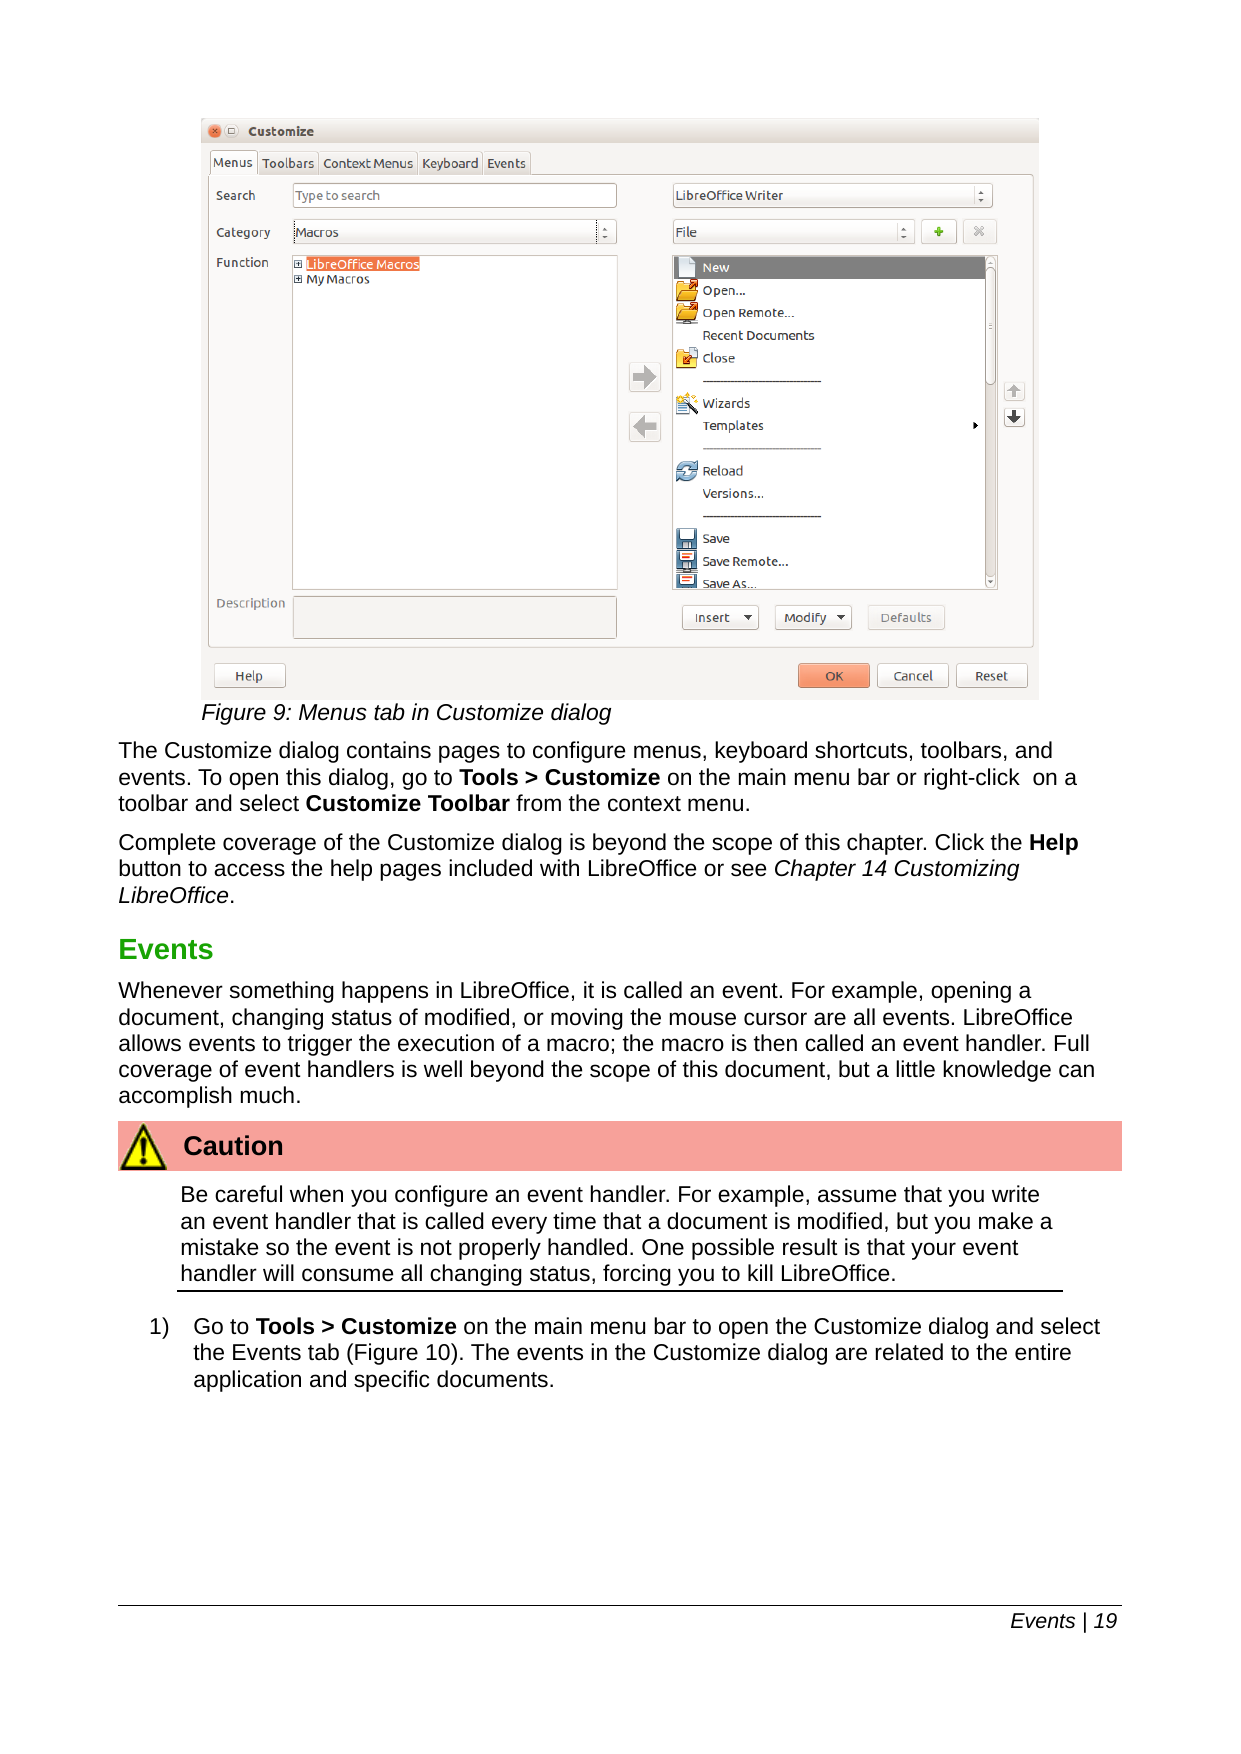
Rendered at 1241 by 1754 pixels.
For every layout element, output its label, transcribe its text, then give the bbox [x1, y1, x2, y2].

subtitle Caution [118, 1121, 1122, 1171]
picture [201, 118, 1039, 700]
list Go to Tools > Customize on the main menu bar to open the Customize dialog and select the Events tab (Figure 10). The events in the Customize dialog are related to the entire application and specific documents. [169, 1313, 1122, 1392]
text Be careful when you configure an event handler. For example, assume that you write an event handler that is called every time that a document is modified, but you make a mistake so the event is not properly handled. One possible result is that your event handler will consume all changing status, forcing you to kill LibreOffice. [177, 1178, 1063, 1290]
text Complete coverage of the Customize dialog is beyond the scope of this chapter. Click the Help button to access the help pages included with LibreOffice or see Chapter 14 Customizing LibreOffice. [118, 829, 1122, 908]
subtitle Events [118, 932, 1122, 965]
text Figure 9: Menus tab in Customize dialog [201, 700, 1039, 726]
text The Customize dialog contains pages to configure menus, keyboard shortcuts, toolbars, and events. To open this dialog, go to Tools > Customize on the main menu bar or right-click on a toolbar and select Customize Toolbar from the context menu. [118, 737, 1122, 817]
picture [119, 1122, 167, 1170]
text Whenever something happens in LibreOffice, it is called an event. For example, opening a document, changing status of modified, or moving the mouse cursor are all events. LibreOffice allows events to trigger the execution of a macro; the macro is then called an event handler. Full coverage of event handlers is well beyond the scope of this document, but a little knowledge can accomplish much. [118, 977, 1122, 1109]
